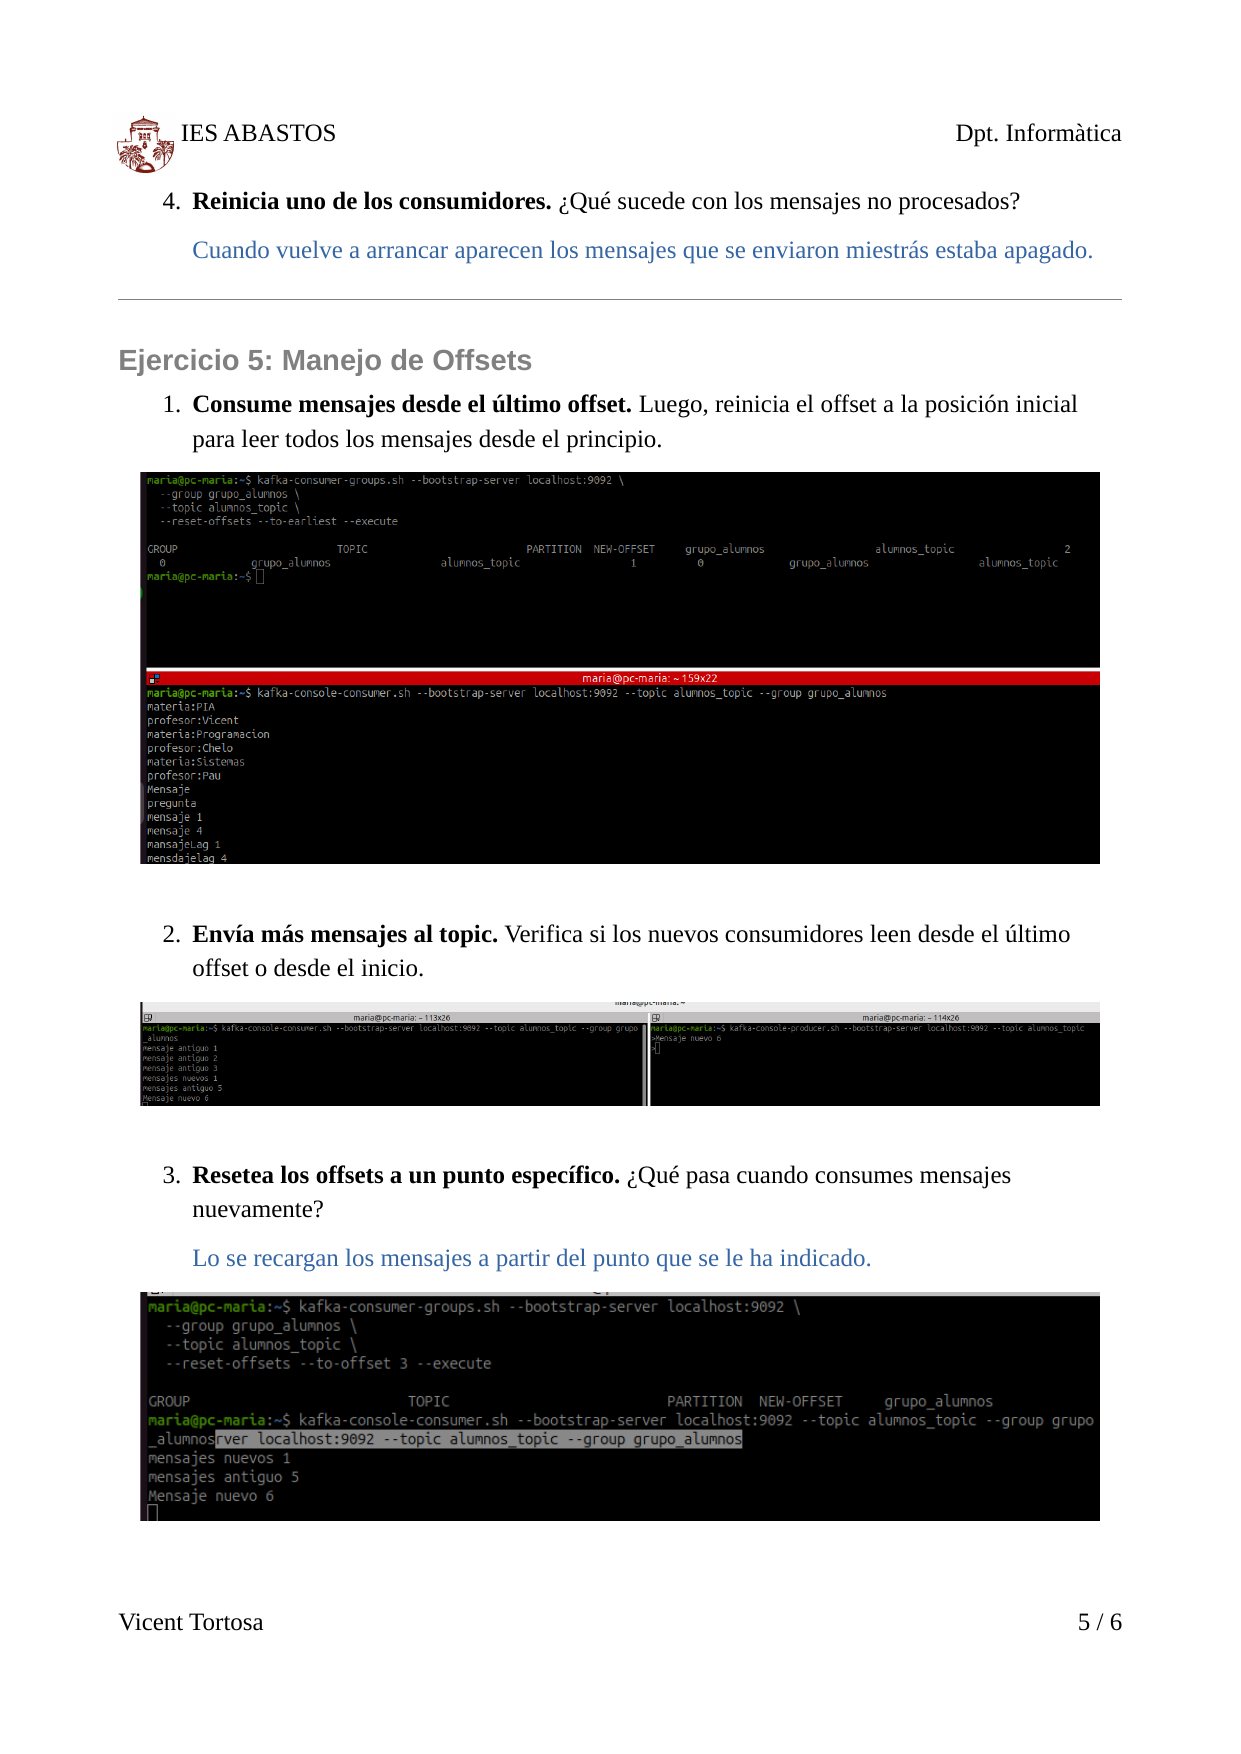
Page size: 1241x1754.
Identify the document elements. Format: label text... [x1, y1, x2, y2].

subtitle Ejercicio 5: Manejo de Offsets [118, 343, 1122, 377]
list Resetea los offsets a un punto específico. ¿Qué pasa cuando consumes mensajes nuevamente? [162, 1160, 1122, 1223]
list Reinicia uno de los consumidores. ¿Qué sucede con los mensajes no procesados? [162, 176, 1122, 215]
list Cuando vuelve a arrancar aparecen los mensajes que se enviaron miestrás estaba apagado. [162, 235, 1122, 264]
list Lo se recargan los mensajes a partir del punto que se le ha indicado. [162, 1243, 1122, 1272]
list Envía más mensajes al topic. Verifica si los nuevos consumidores leen desde el último offset o desde el inicio. [162, 919, 1122, 982]
picture [140, 1002, 1100, 1106]
picture [140, 1292, 1100, 1521]
picture [112, 110, 178, 181]
list Consume mensajes desde el último offset. Luego, reinicia el offset a la posición inicial para leer todos los mensajes desde el principio. [162, 389, 1122, 453]
picture [140, 472, 1100, 864]
